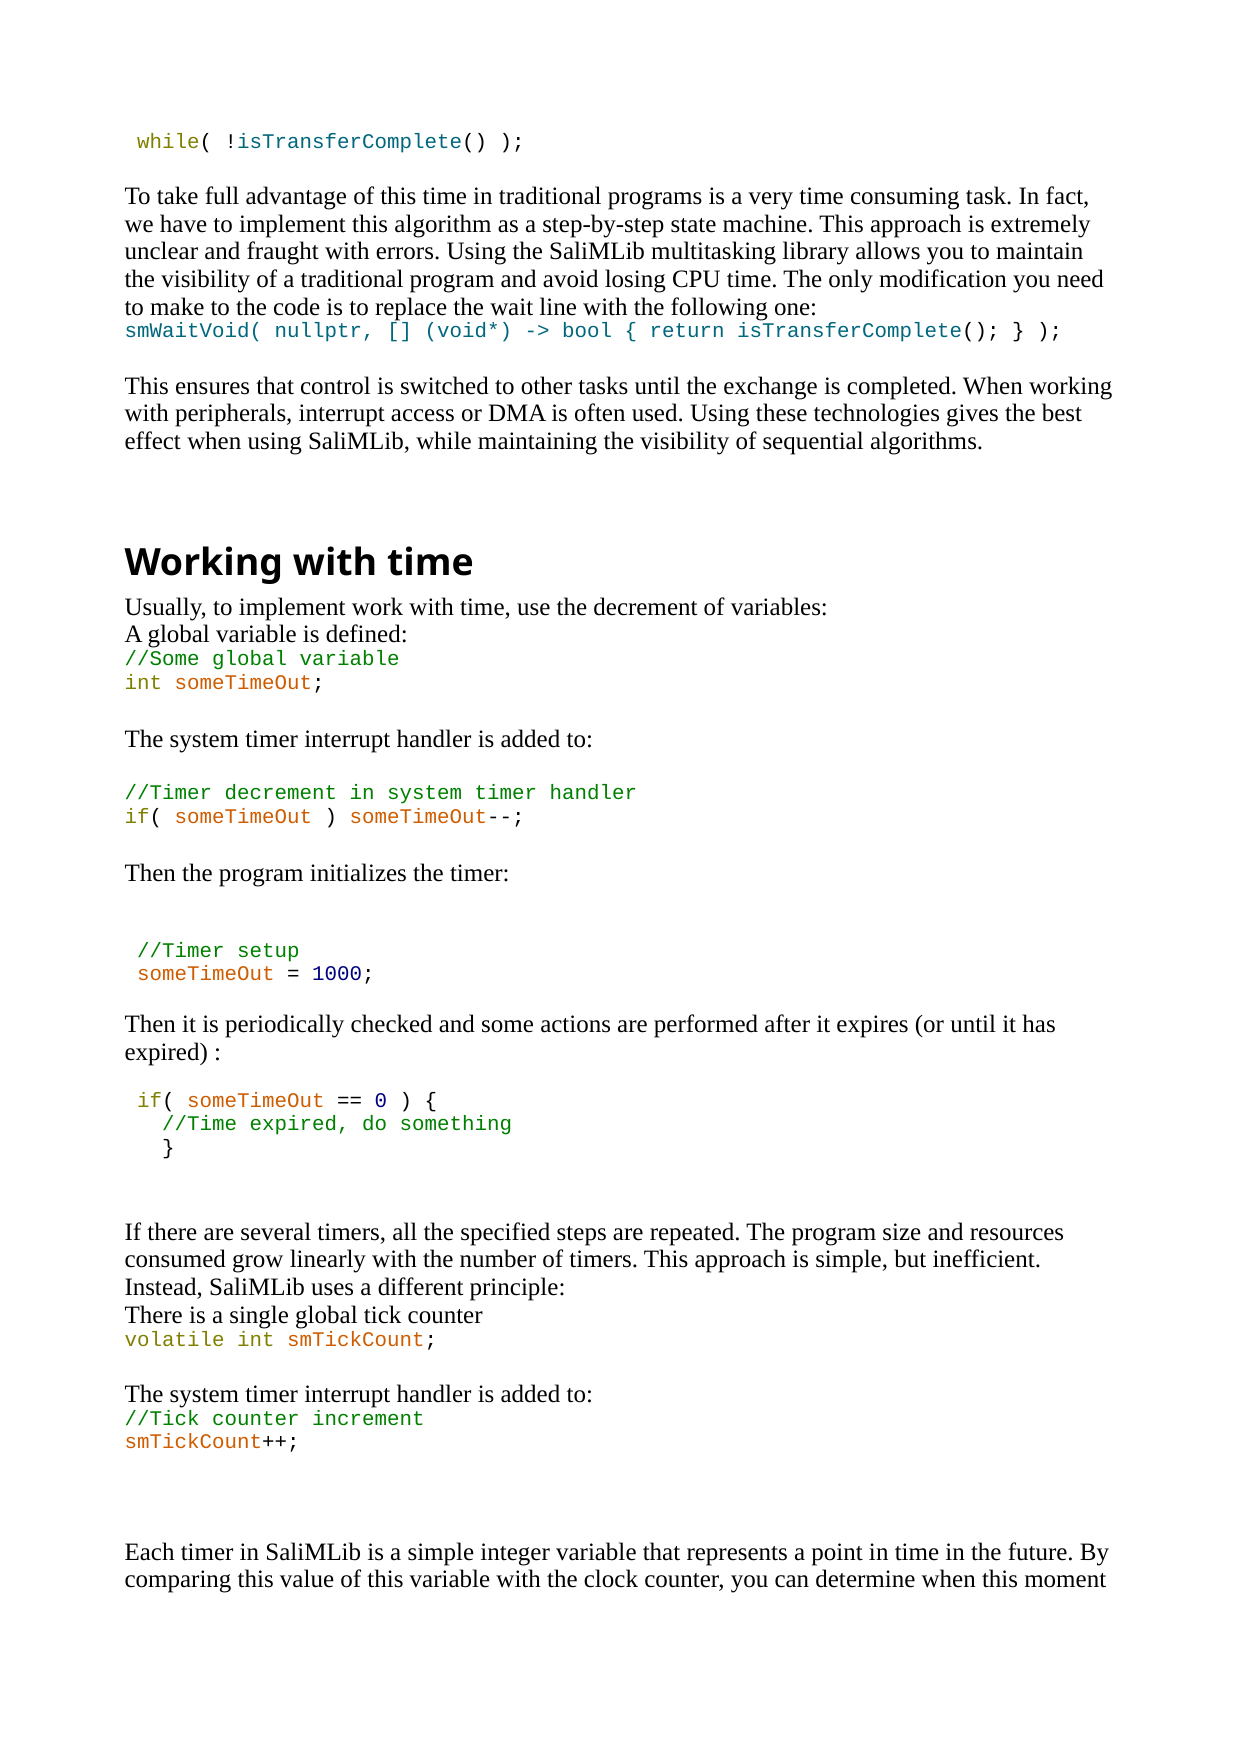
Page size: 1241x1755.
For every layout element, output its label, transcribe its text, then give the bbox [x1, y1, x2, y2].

text smTickCount++; [118, 1431, 1122, 1455]
text volatile int smTickCount; [118, 1329, 1122, 1352]
text Usually, to implement work with time, use the decrement of variables: [118, 586, 1122, 620]
text //Timer decrement in system timer handler [118, 776, 1122, 806]
text The system timer interrupt handler is added to: [118, 1380, 1122, 1408]
text This ensures that control is switched to other tasks until the exchange is completed. When working with peripherals, interrupt access or DMA is often used. Using these technologies gives the best effect when using SaliMLib, while maintaining the visibility of sequential algorithms. [118, 372, 1122, 455]
text if( someTimeOut == 0 ) { [118, 1090, 1122, 1113]
text Then it is periodically checked and some actions are performed after it expires (or until it has expired) : [118, 1011, 1122, 1066]
text The system timer interrupt handler is added to: [118, 719, 1122, 753]
text Each timer in SaliMLib is a simple integer variable that represents a point in time in the future. By comparing this value of this variable with the clock counter, you can determine when this moment [118, 1531, 1122, 1599]
text There is a single global tick counter [118, 1301, 1122, 1329]
text //Time expired, do something [118, 1113, 1122, 1137]
text //Some global variable [118, 648, 1122, 672]
text //Timer setup [118, 940, 1122, 963]
text Then the program initializes the timer: [118, 853, 1122, 887]
text if( someTimeOut ) someTimeOut--; [118, 806, 1122, 829]
text int someTimeOut; [118, 672, 1122, 695]
subtitle Working with time [118, 529, 1122, 586]
text //Tick counter increment [118, 1408, 1122, 1431]
text someTimeOut = 1000; [118, 963, 1122, 987]
text } [118, 1137, 1122, 1161]
text To take full advantage of this time in traditional programs is a very time consuming task. In fact, we have to implement this algorithm as a step-by-step state machine. This approach is extremely unclear and fraught with errors. Using the SaliMLib multitasking library allows you to maintain the visibility of a traditional program and avoid losing CPU time. The only modification you need to make to the code is to replace the wait line with the following one: [118, 182, 1122, 321]
text A global variable is defined: [118, 620, 1122, 648]
text while( !isTransferComplete() ); [118, 124, 1122, 154]
text If there are several timers, all the specified steps are repeated. The program size and resources consumed grow linearly with the number of timers. This approach is simple, but inefficient. Instead, SaliMLib uses a different principle: [118, 1218, 1122, 1301]
text smWaitVoid( nullptr, [] (void*) -> bool { return isTransferComplete(); } ); [118, 321, 1122, 344]
